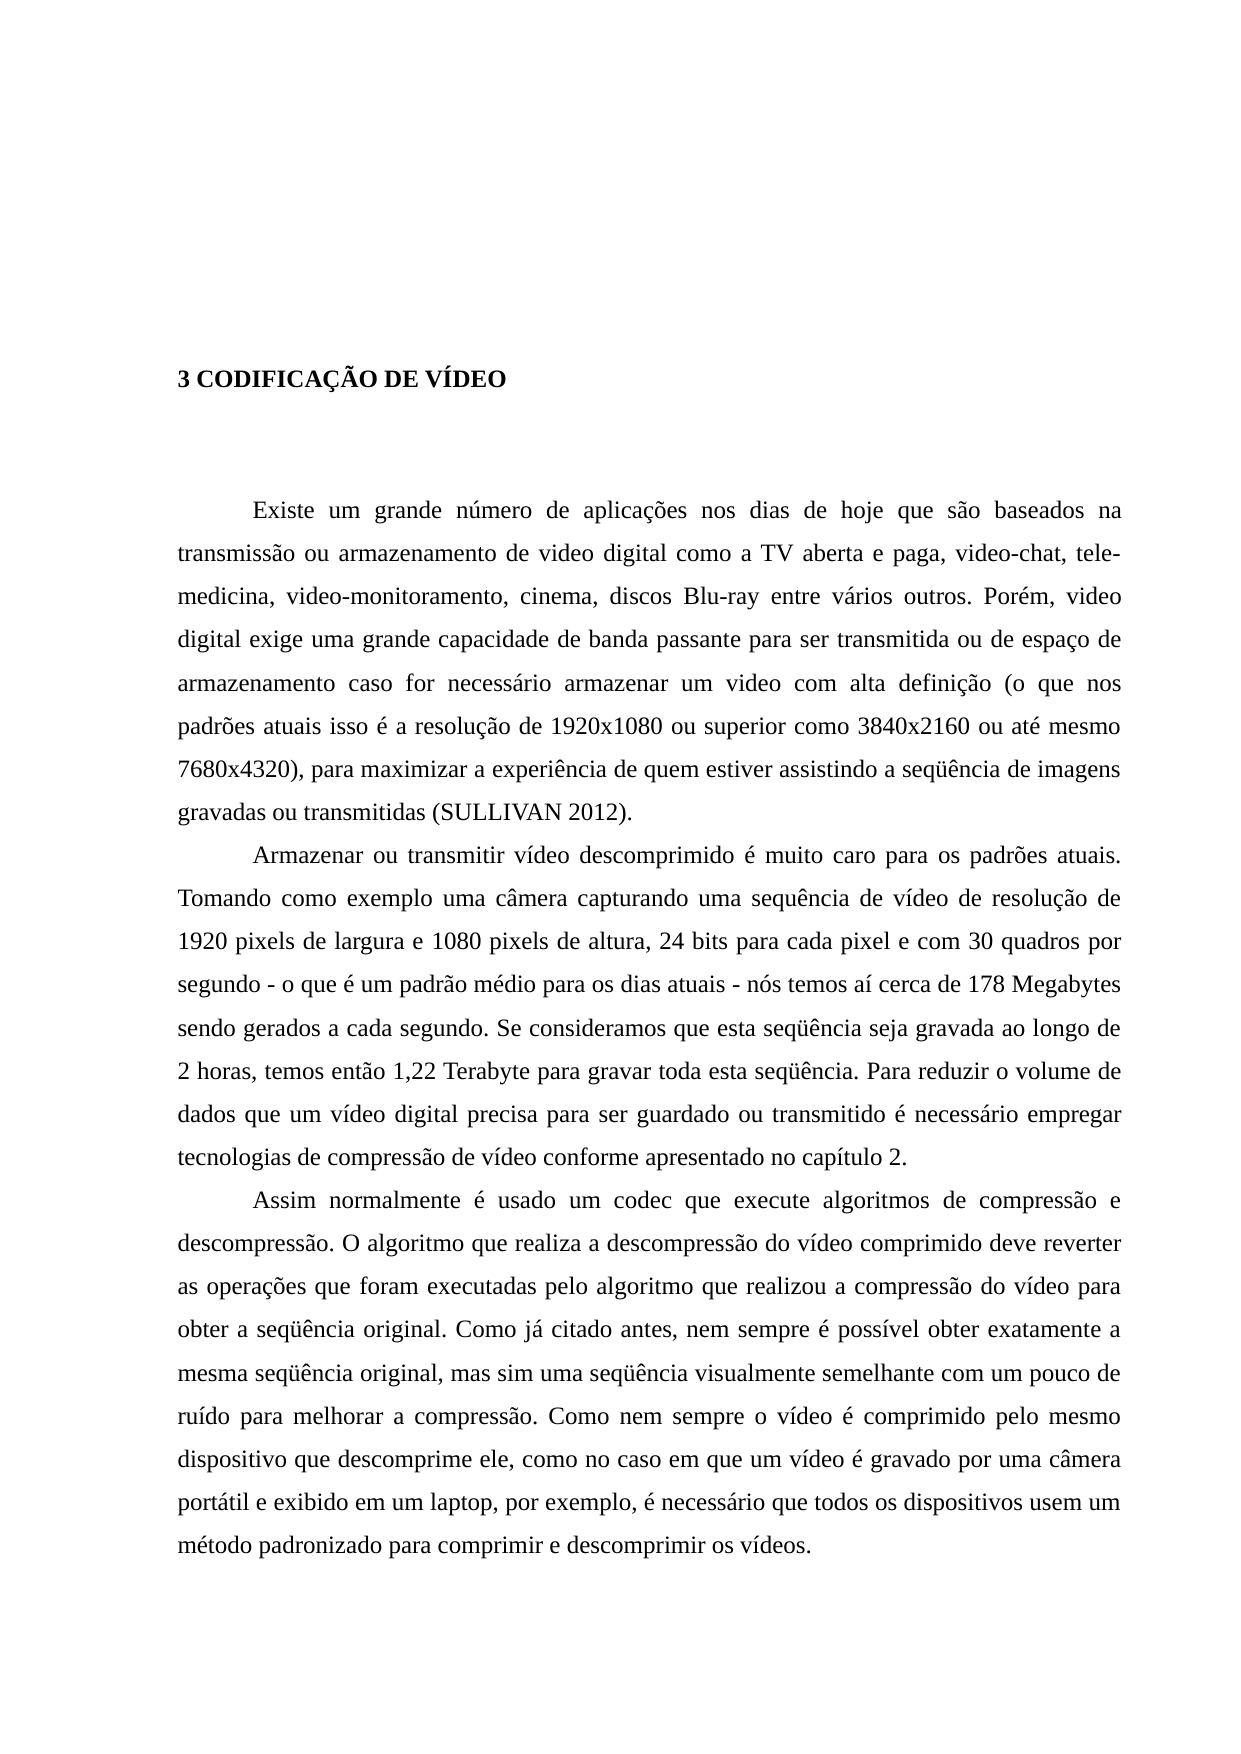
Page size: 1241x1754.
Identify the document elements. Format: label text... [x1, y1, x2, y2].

text Existe um grande número de aplicações nos dias de hoje que são baseados na transmissão ou armazenamento de video digital como a TV aberta e paga, video-chat, tele-medicina, video-monitoramento, cinema, discos Blu-ray entre vários outros. Porém, video digital exige uma grande capacidade de banda passante para ser transmitida ou de espaço de armazenamento caso for necessário armazenar um video com alta definição (o que nos padrões atuais isso é a resolução de 1920x1080 ou superior como 3840x2160 ou até mesmo 7680x4320), para maximizar a experiência de quem estiver assistindo a seqüência de imagens gravadas ou transmitidas (SULLIVAN 2012). [177, 495, 1122, 826]
text Armazenar ou transmitir vídeo descomprimido é muito caro para os padrões atuais. Tomando como exemplo uma câmera capturando uma sequência de vídeo de resolução de 1920 pixels de largura e 1080 pixels de altura, 24 bits para cada pixel e com 30 quadros por segundo - o que é um padrão médio para os dias atuais - nós temos aí cerca de 178 Megabytes sendo gerados a cada segundo. Se consideramos que esta seqüência seja gravada ao longo de 2 horas, temos então 1,22 Terabyte para gravar toda esta seqüência. Para reduzir o volume de dados que um vídeo digital precisa para ser guardado ou transmitido é necessário empregar tecnologias de compressão de vídeo conforme apresentado no capítulo 2. [177, 840, 1122, 1171]
subtitle 3 CODIFICAÇÃO DE VÍDEO [177, 364, 1122, 393]
text Assim normalmente é usado um codec que execute algoritmos de compressão e descompressão. O algoritmo que realiza a descompressão do vídeo comprimido deve reverter as operações que foram executadas pelo algoritmo que realizou a compressão do vídeo para obter a seqüência original. Como já citado antes, nem sempre é possível obter exatamente a mesma seqüência original, mas sim uma seqüência visualmente semelhante com um pouco de ruído para melhorar a compressão. Como nem sempre o vídeo é comprimido pelo mesmo dispositivo que descomprime ele, como no caso em que um vídeo é gravado por uma câmera portátil e exibido em um laptop, por exemplo, é necessário que todos os dispositivos usem um método padronizado para comprimir e descomprimir os vídeos. [177, 1185, 1122, 1559]
